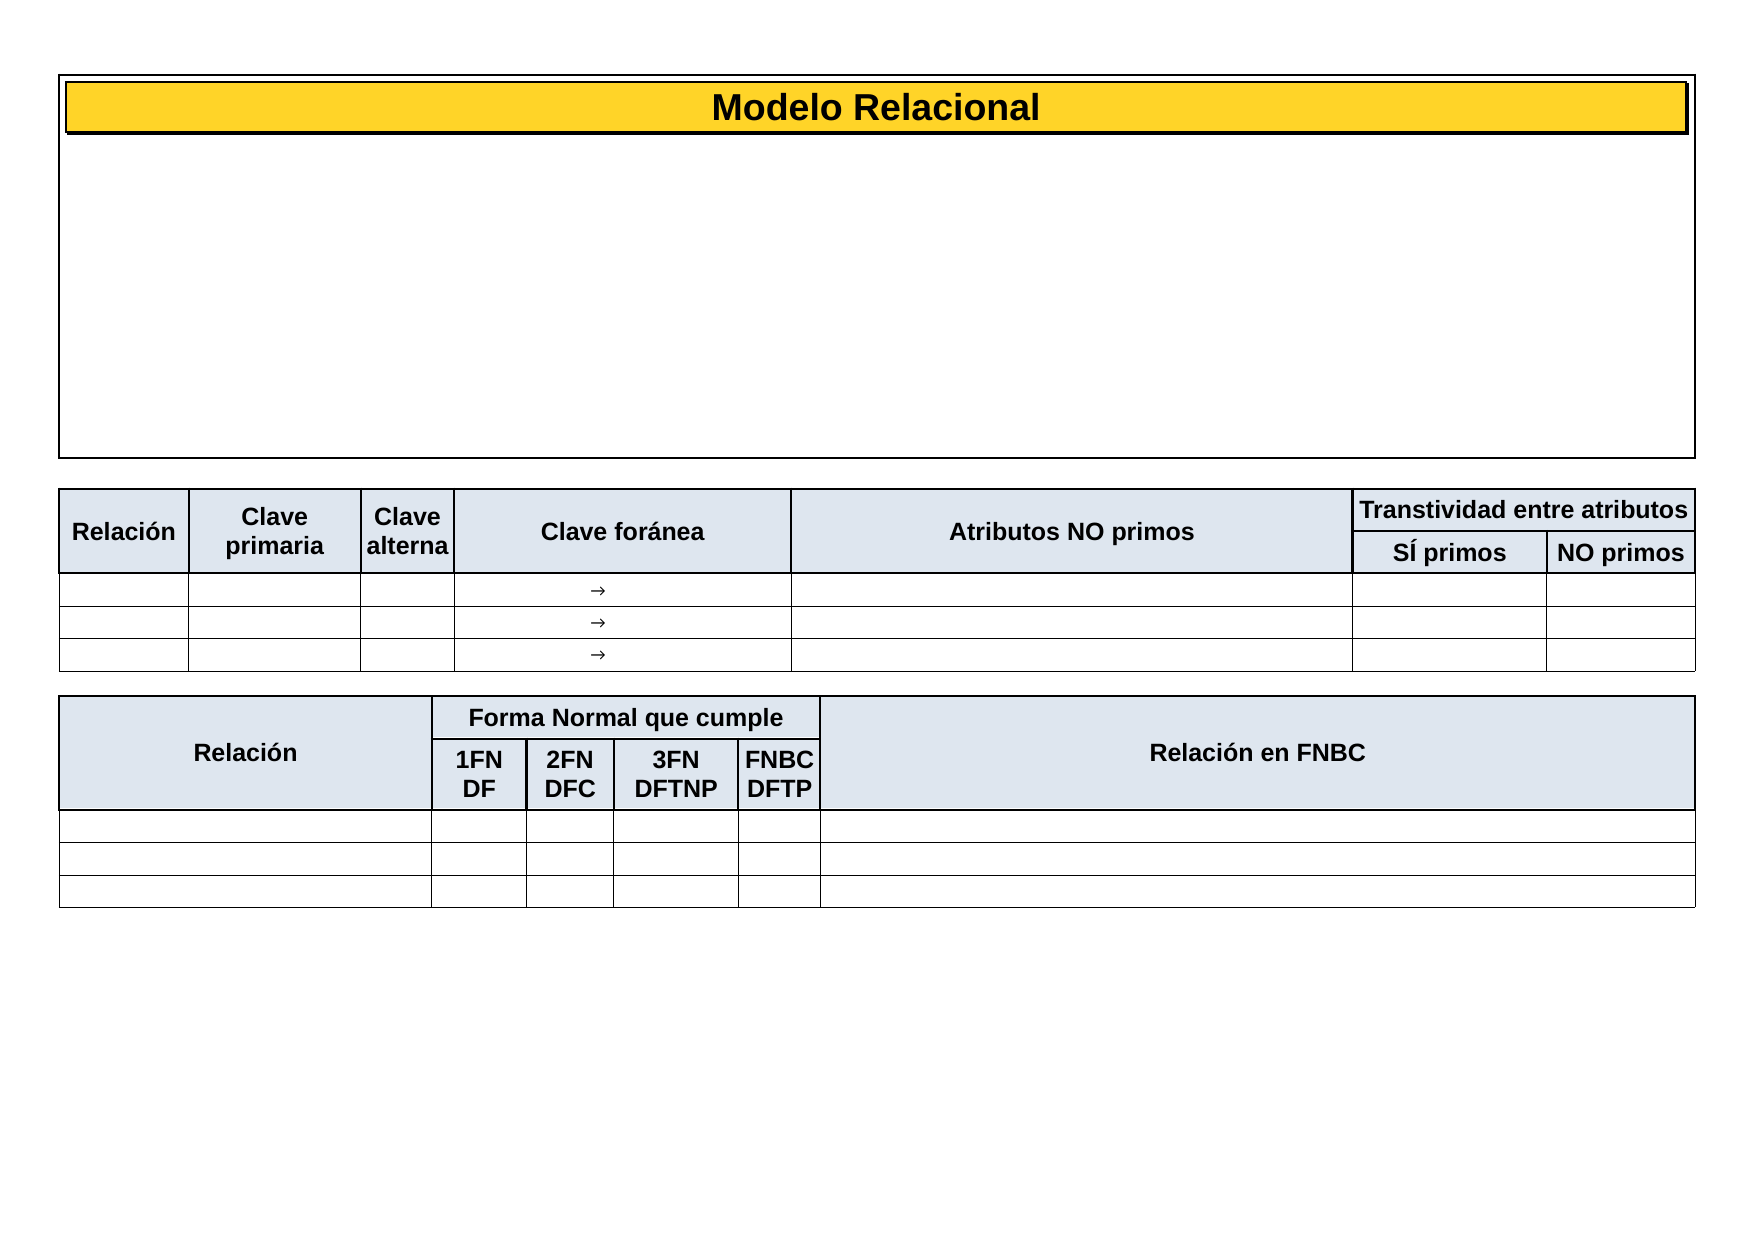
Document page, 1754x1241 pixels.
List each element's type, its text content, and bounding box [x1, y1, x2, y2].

table_cell [432, 811, 526, 842]
table_cell [527, 876, 613, 907]
table_cell [614, 843, 738, 874]
table_cell [792, 574, 1352, 606]
table_cell [1547, 574, 1695, 606]
table_cell 3FN DFTNP [615, 740, 737, 808]
table_cell 1FN DF [433, 740, 525, 808]
table_cell → [585, 574, 608, 606]
table_cell [60, 843, 431, 874]
table_cell [60, 876, 431, 907]
table_cell [614, 811, 738, 842]
table_cell [60, 811, 431, 842]
table_cell SÍ primos [1354, 532, 1546, 572]
table_header Relación [60, 697, 431, 808]
table_cell [527, 811, 613, 842]
table_cell [455, 639, 584, 671]
table_cell [739, 876, 820, 907]
table_cell [739, 811, 820, 842]
table_cell [1547, 607, 1695, 638]
table_cell [60, 574, 188, 606]
table_cell [792, 639, 1352, 671]
table_cell [455, 607, 584, 638]
table_cell [189, 607, 360, 638]
table_cell [1353, 639, 1546, 671]
table_header Forma Normal que cumple [433, 697, 819, 737]
table_cell [60, 141, 1694, 457]
table_cell [361, 639, 454, 671]
table_cell [527, 843, 613, 874]
table_cell [1547, 639, 1695, 671]
table_cell → [585, 607, 608, 638]
table_header Transtividad entre atributos [1354, 490, 1694, 530]
table_header Clave primaria [190, 490, 360, 572]
table_cell [432, 876, 526, 907]
table_cell 2FN DFC [528, 740, 613, 808]
table_cell [60, 639, 188, 671]
table_cell [361, 574, 454, 606]
table_cell [60, 607, 188, 638]
table_cell [821, 811, 1695, 842]
table_cell [739, 843, 820, 874]
table_cell [189, 574, 360, 606]
table_header Clave foránea [455, 490, 790, 572]
table_cell [608, 607, 791, 638]
table_cell [432, 843, 526, 874]
table_header Relación en FNBC [821, 697, 1694, 808]
table_header Modelo Relacional [60, 76, 1694, 141]
table_cell [1353, 607, 1546, 638]
table_cell [189, 639, 360, 671]
table_cell → [585, 639, 608, 671]
table_header Clave alterna [362, 490, 453, 572]
table_cell NO primos [1548, 532, 1694, 572]
table_cell [614, 876, 738, 907]
table_header Relación [60, 490, 188, 572]
table_cell [821, 876, 1695, 907]
table_cell [792, 607, 1352, 638]
table_cell [608, 574, 791, 606]
table_cell [608, 639, 791, 671]
table_cell FNBC DFTP [739, 740, 819, 808]
table_cell [821, 843, 1695, 874]
table_header Atributos NO primos [792, 490, 1351, 572]
table_cell [1353, 574, 1546, 606]
table_cell [361, 607, 454, 638]
table_cell [455, 574, 584, 606]
